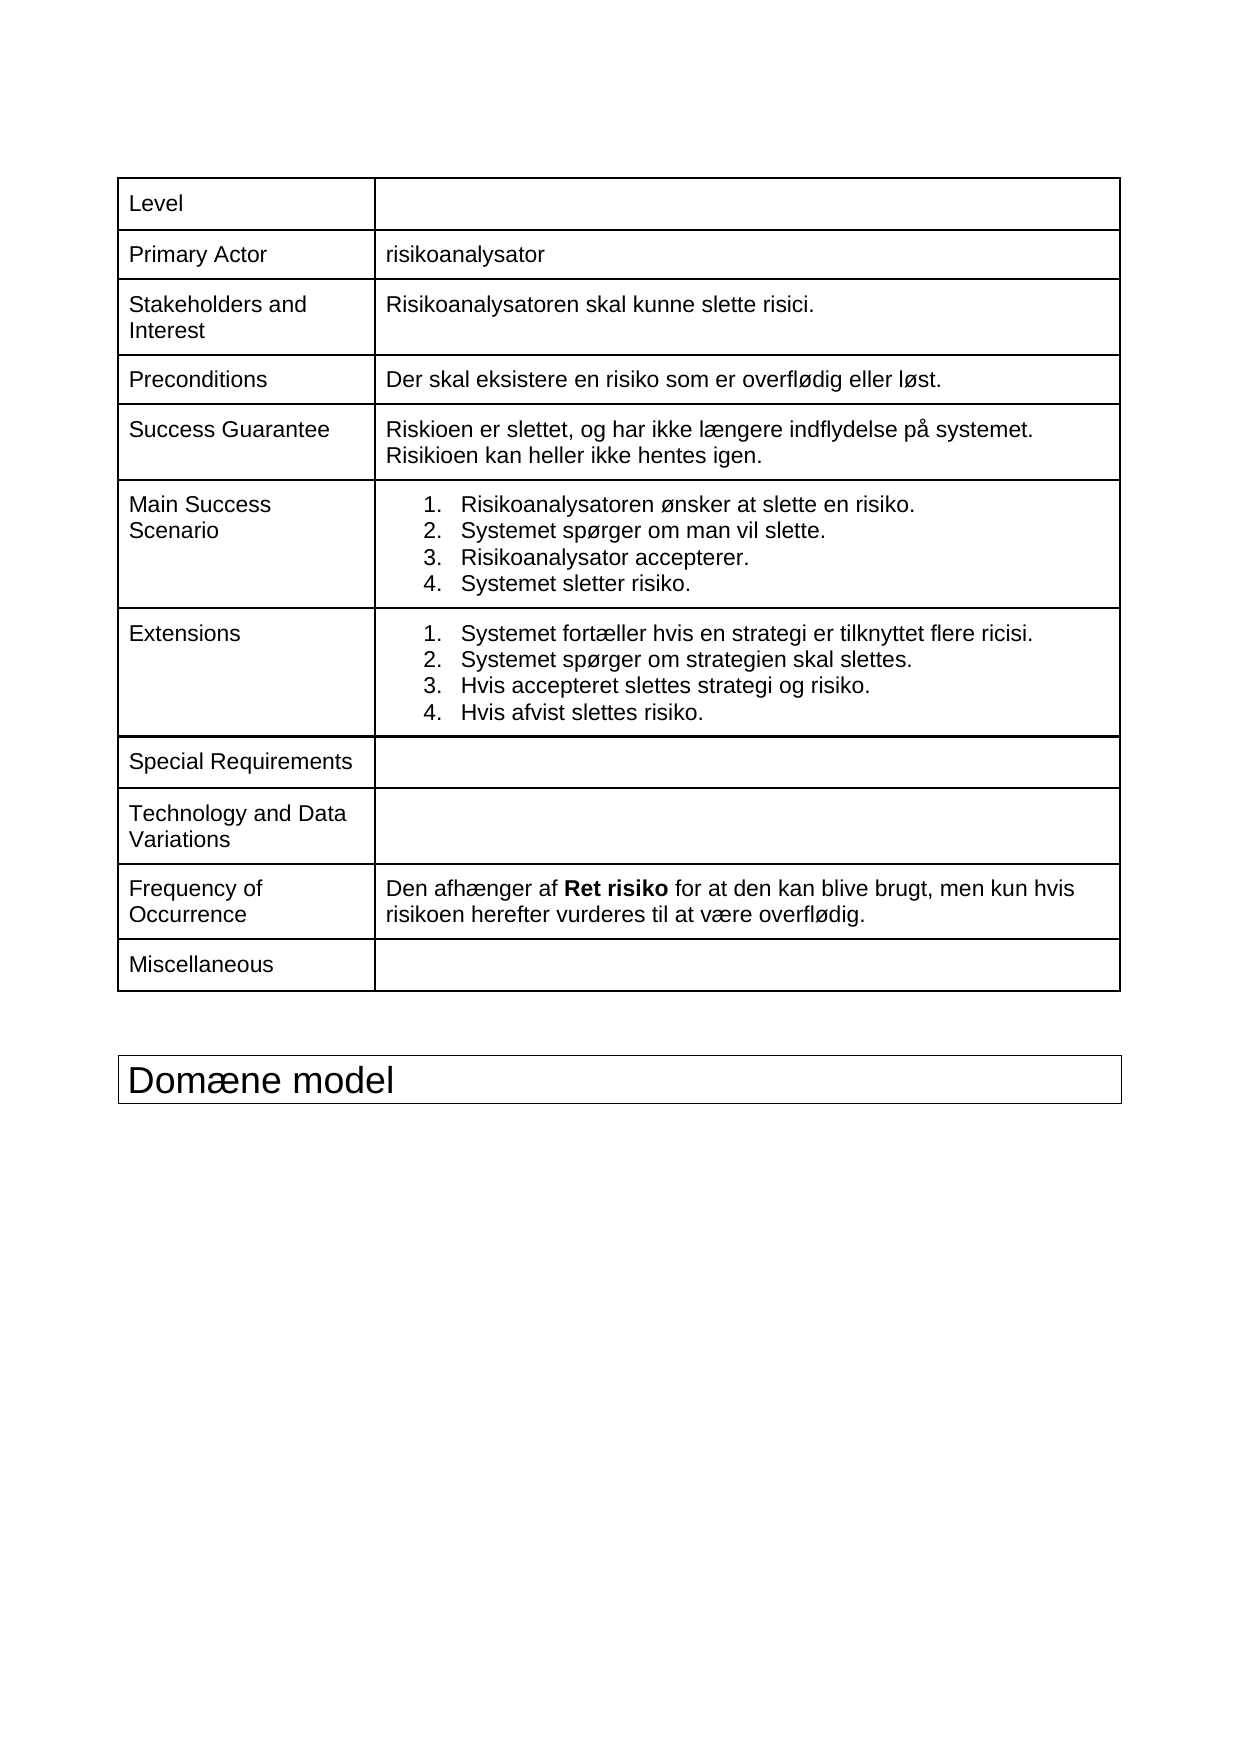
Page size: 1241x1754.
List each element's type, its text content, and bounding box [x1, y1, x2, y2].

table_cell Extensions [119, 609, 374, 735]
table_cell Primary Actor [119, 231, 374, 278]
table_cell Success Guarantee [119, 405, 374, 479]
table_cell Main Success Scenario [119, 481, 374, 607]
table_cell [376, 738, 1119, 787]
table_cell Risikoanalysatoren ønsker at slette en risiko. Systemet spørger om man vil slette. Risikoanalysator accepterer. Systemet sletter risiko. [376, 481, 1119, 607]
table_cell Miscellaneous [119, 940, 374, 990]
table_cell [376, 789, 1119, 863]
table_cell Preconditions [119, 356, 374, 403]
table_cell Level [119, 179, 374, 229]
table_cell Frequency of Occurrence [119, 865, 374, 938]
table_cell Risikoanalysatoren skal kunne slette risici. [376, 280, 1119, 354]
table_cell Systemet fortæller hvis en strategi er tilknyttet flere ricisi. Systemet spørger om strategien skal slettes. Hvis accepteret slettes strategi og risiko. Hvis afvist slettes risiko. [376, 609, 1119, 735]
table_cell Der skal eksistere en risiko som er overflødig eller løst. [376, 356, 1119, 403]
table_cell Riskioen er slettet, og har ikke længere indflydelse på systemet. Risikioen kan heller ikke hentes igen. [376, 405, 1119, 479]
table_cell [376, 179, 1119, 229]
table_cell risikoanalysator [376, 231, 1119, 278]
table_cell Den afhænger af Ret risiko for at den kan blive brugt, men kun hvis risikoen herefter vurderes til at være overflødig. [376, 865, 1119, 938]
table_cell Technology and Data Variations [119, 789, 374, 863]
text Domæne model [119, 1056, 1121, 1103]
table_cell Special Requirements [119, 738, 374, 787]
table_cell [376, 940, 1119, 990]
table_cell Stakeholders and Interest [119, 280, 374, 354]
